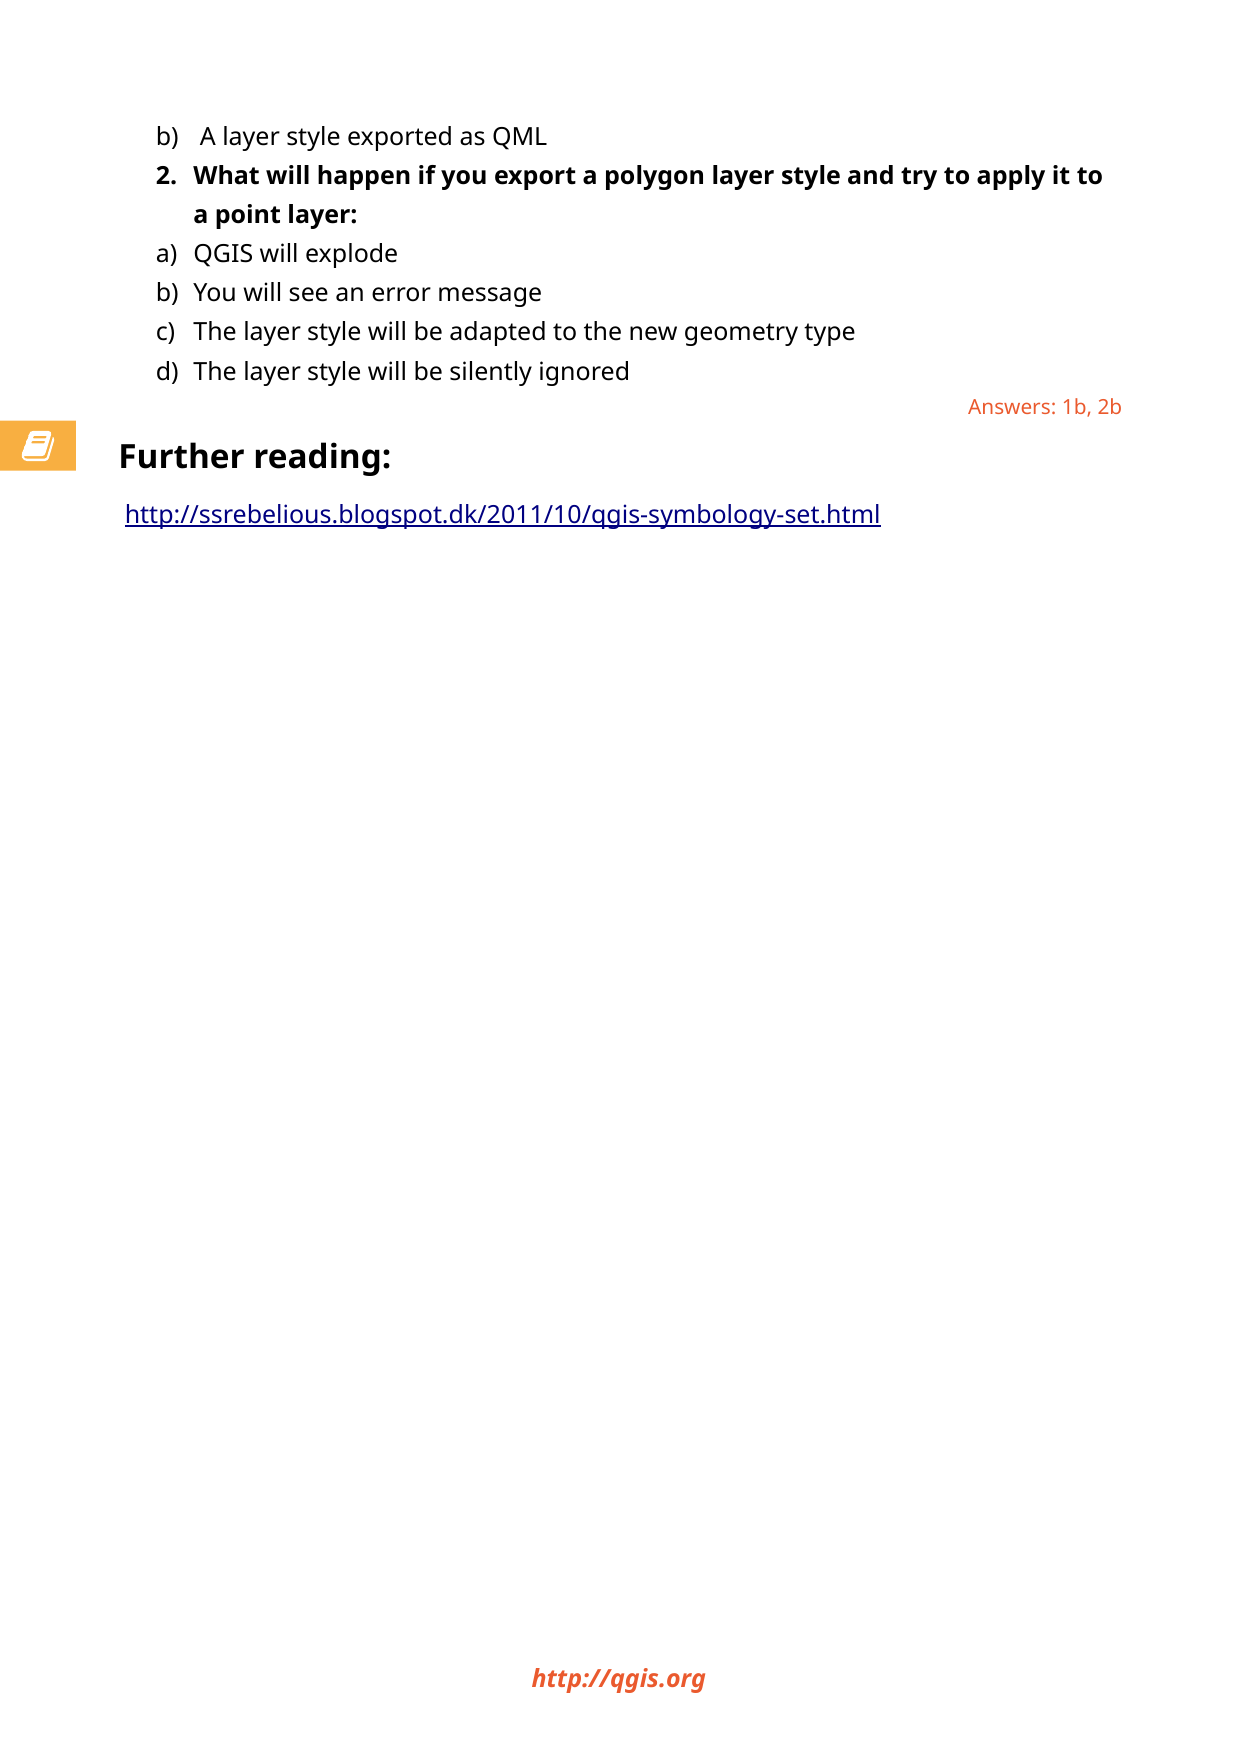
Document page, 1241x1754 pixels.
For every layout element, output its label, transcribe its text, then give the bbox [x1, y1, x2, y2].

text http://ssrebelious.blogspot.dk/2011/10/qgis-symbology-set.html [118, 496, 1122, 531]
list QGIS will explode [156, 236, 1122, 270]
list The layer style will be adapted to the new geometry type [156, 314, 1122, 348]
list You will see an error message [156, 275, 1122, 309]
list What will happen if you export a polygon layer style and try to apply it to a point layer: [156, 157, 1122, 231]
list The layer style will be silently ignored [156, 353, 1122, 387]
list A layer style exported as QML [156, 118, 1122, 152]
subtitle Further reading: [118, 432, 1122, 478]
text Answers: 1b, 2b [118, 392, 1122, 421]
